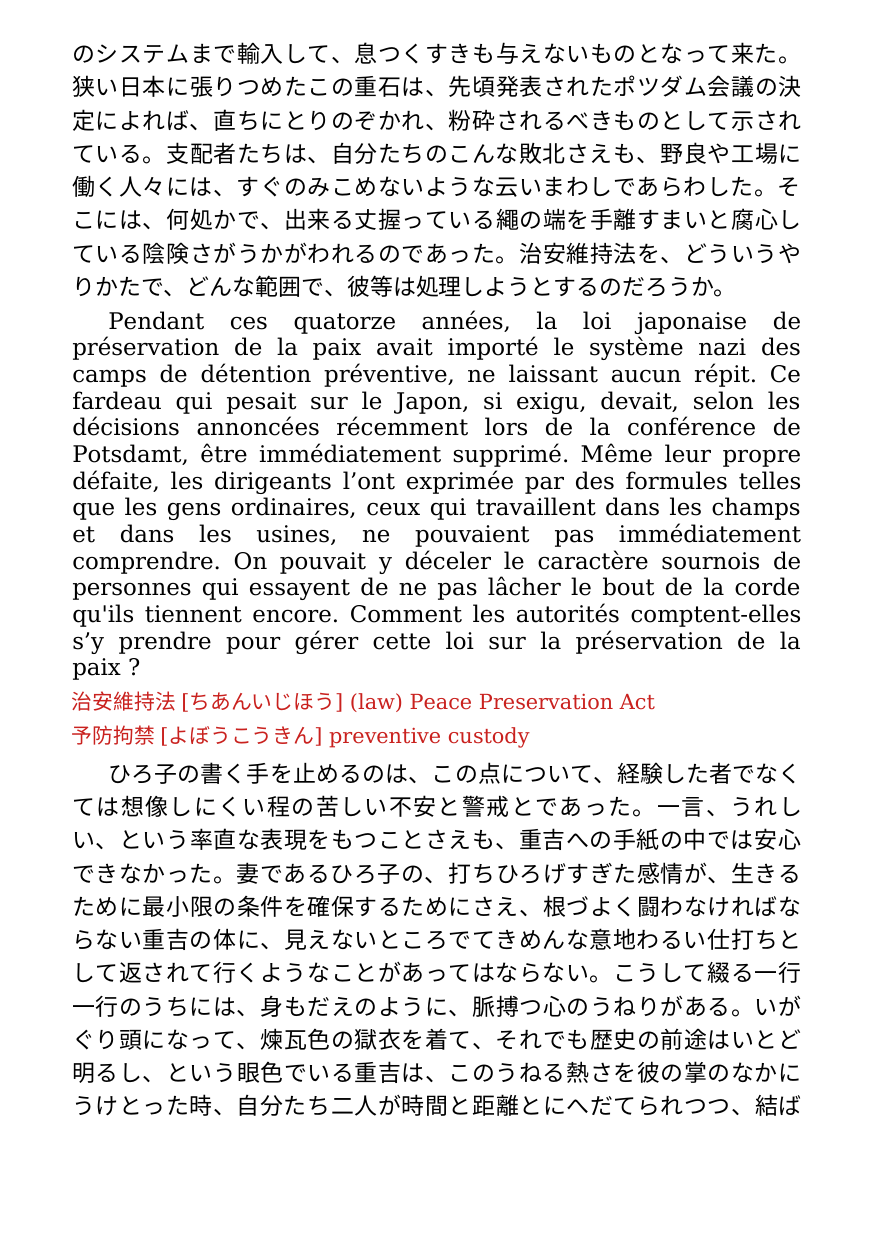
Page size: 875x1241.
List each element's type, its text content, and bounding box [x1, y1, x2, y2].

text 予防拘禁 [よぼうこうきん] preventive custody [71, 721, 803, 750]
text のシステムまで輸入して、息つくすきも与えないものとなって来た。狭い日本に張りつめたこの重石は、先頃発表されたポツダム会議の決定によれば、直ちにとりのぞかれ、粉砕されるべきものとして示されている。支配者たちは、自分たちのこんな敗北さえも、野良や工場に働く人々には、すぐのみこめないような云いまわしであらわした。そこには、何処かで、出来る丈握っている繩の端を手離すまいと腐心している陰険さがうかがわれるのであった。治安維持法を、どういうやりかたで、どんな範囲で、彼等は処理しようとするのだろうか。 [72, 36, 802, 302]
text ひろ子の書く手を止めるのは、この点について、経験した者でなくては想像しにくい程の苦しい不安と警戒とであった。一言、うれしい、という率直な表現をもつことさえも、重吉への手紙の中では安心できなかった。妻であるひろ子の、打ちひろげすぎた感情が、生きるために最小限の条件を確保するためにさえ、根づよく闘わなければならない重吉の体に、見えないところでてきめんな意地わるい仕打ちとして返されて行くようなことがあってはならない。こうして綴る一行一行のうちには、身もだえのように、脈搏つ心のうねりがある。いがぐり頭になって、煉瓦色の獄衣を着て、それでも歴史の前途はいとど明るし、という眼色でいる重吉は、このうねる熱さを彼の掌のなかにうけとった時、自分たち二人が時間と距離とにへだてられつつ、結ば [72, 756, 802, 1121]
text Pendant ces quatorze années, la loi japonaise de préservation de la paix avait importé le système nazi des camps de détention préventive, ne laissant aucun répit. Ce fardeau qui pesait sur le Japon, si exigu, devait, selon les décisions annoncées récemment lors de la conférence de Potsdamt, être immédiatement supprimé. Même leur propre défaite, les dirigeants l’ont exprimée par des formules telles que les gens ordinaires, ceux qui travaillent dans les champs et dans les usines, ne pouvaient pas immédiatement comprendre. On pouvait y déceler le caractère sournois de personnes qui essayent de ne pas lâcher le bout de la corde qu'ils tiennent encore. Comment les autorités comptent-elles s’y prendre pour gérer cette loi sur la préservation de la paix ? [72, 308, 802, 681]
text 治安維持法 [ちあんいじほう] (law) Peace Preservation Act [71, 687, 803, 716]
